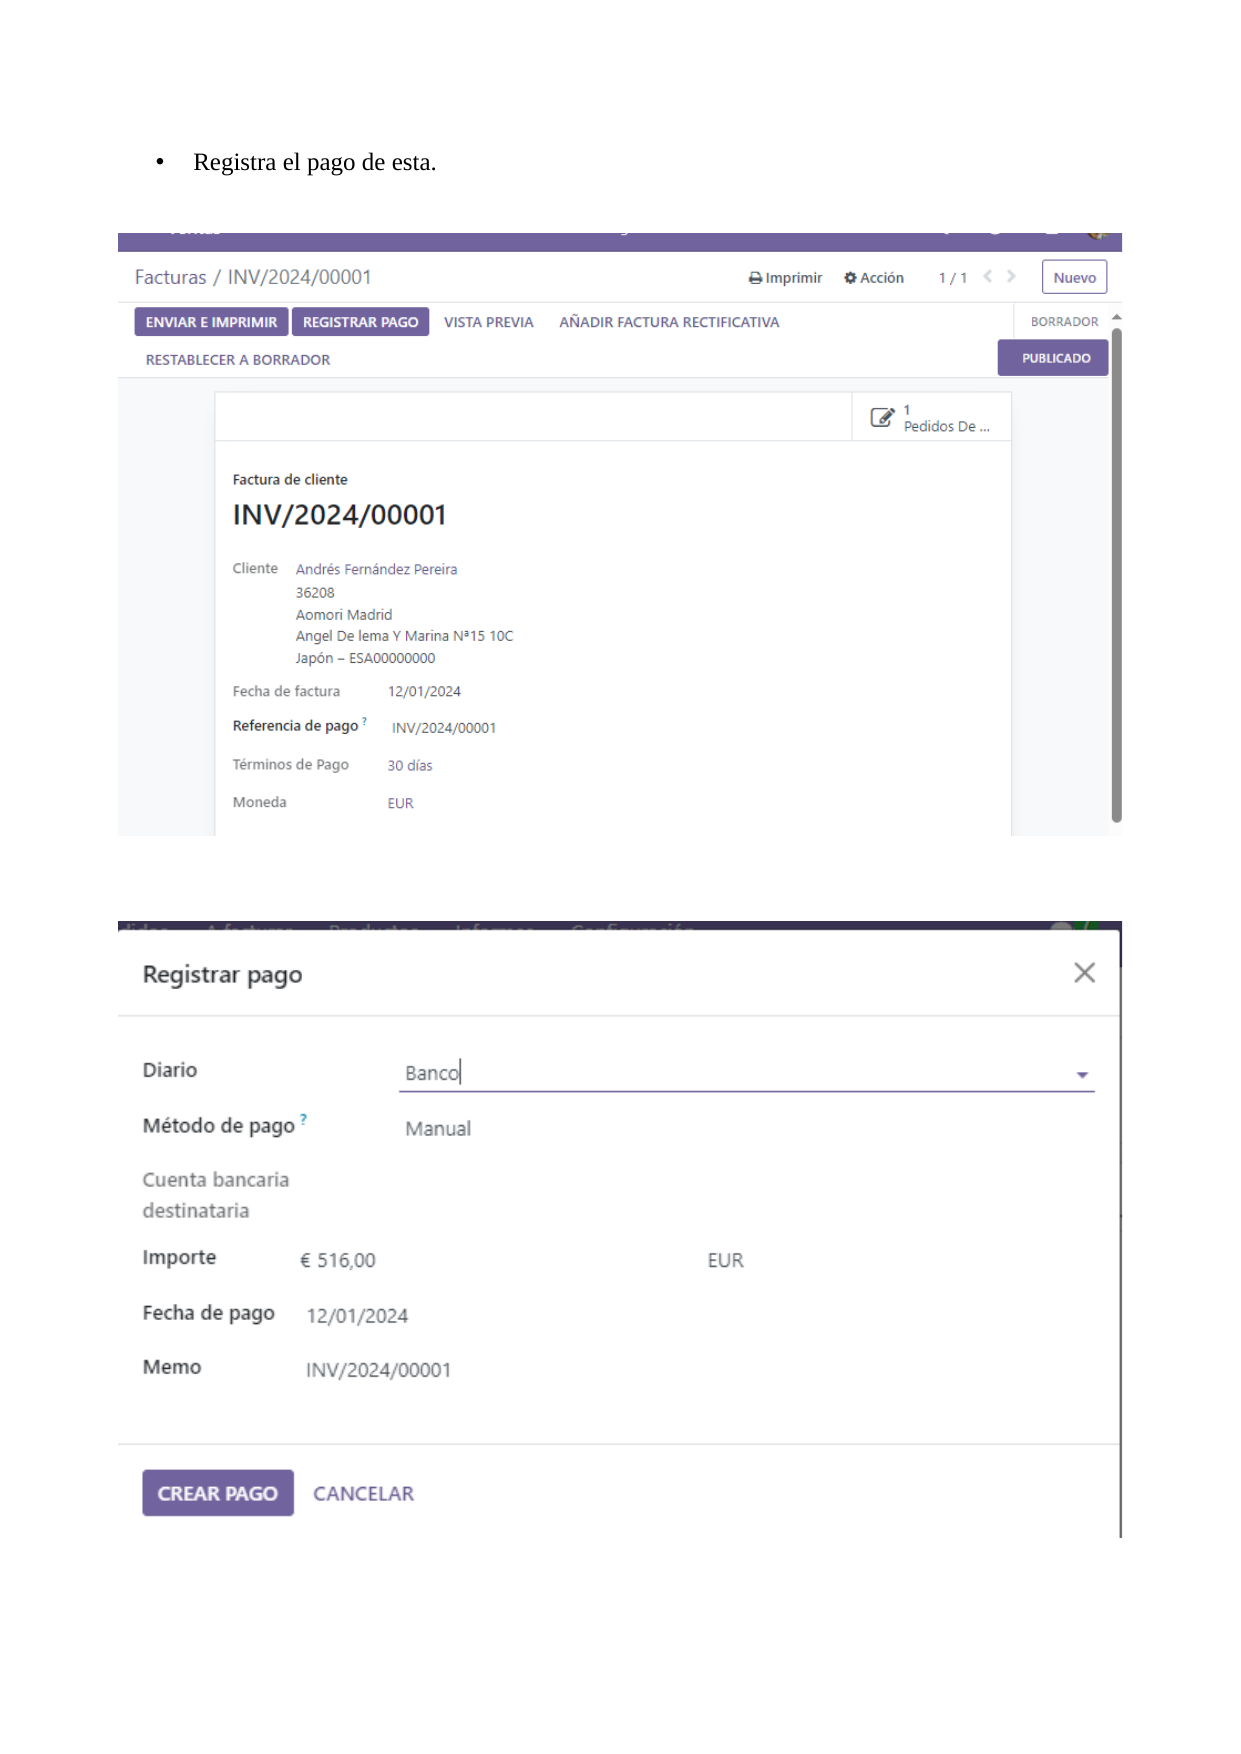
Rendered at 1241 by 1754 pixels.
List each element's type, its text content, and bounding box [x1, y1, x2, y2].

list Registra el pago de esta. [156, 147, 1122, 176]
picture [118, 921, 1123, 1538]
picture [118, 233, 1123, 836]
